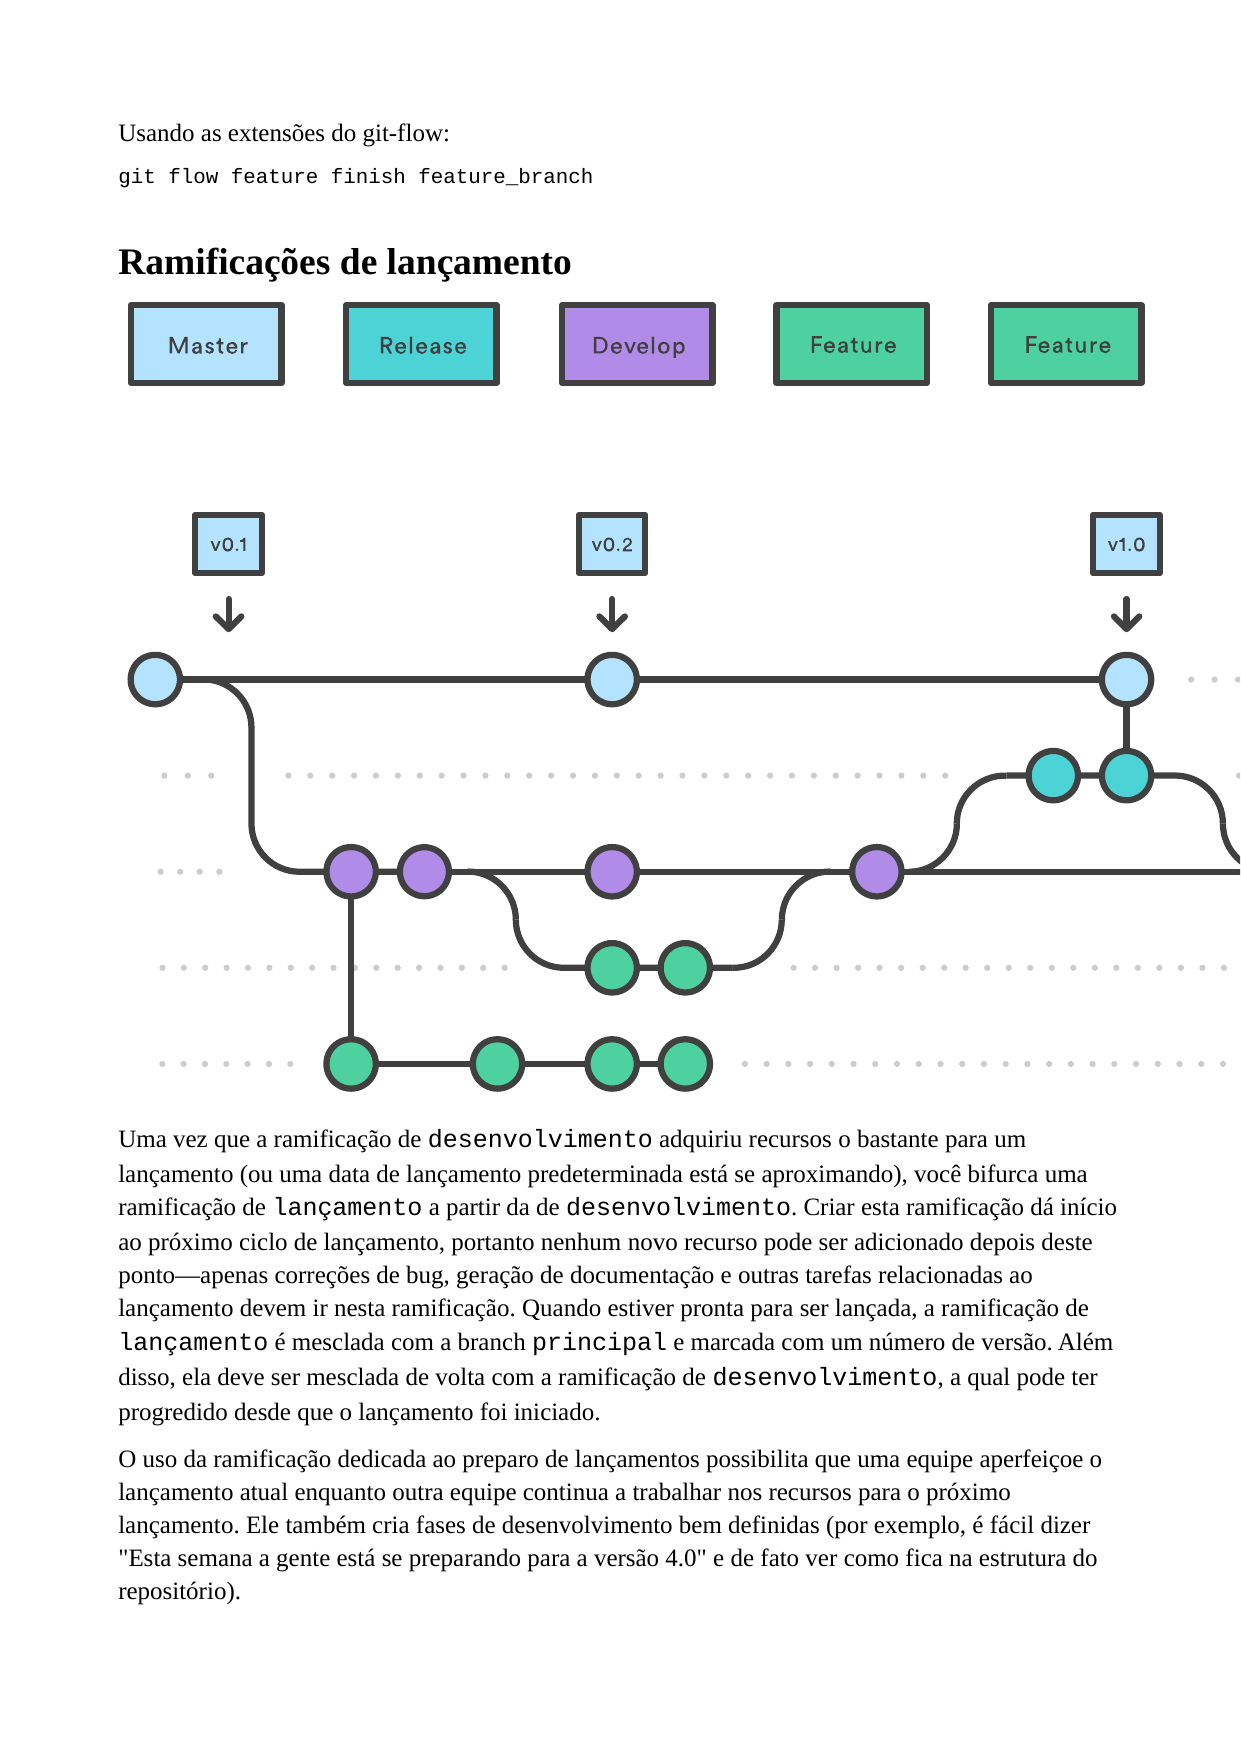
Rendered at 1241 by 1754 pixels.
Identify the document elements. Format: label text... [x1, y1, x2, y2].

text O uso da ramificação dedicada ao preparo de lançamentos possibilita que uma equipe aperfeiçoe o lançamento atual enquanto outra equipe continua a trabalhar nos recursos para o próximo lançamento. Ele também cria fases de desenvolvimento bem definidas (por exemplo, é fácil dizer "Esta semana a gente está se preparando para a versão 4.0" e de fato ver como fica na estrutura do repositório). [118, 1444, 1122, 1605]
text git flow feature finish feature_branch [118, 166, 1122, 189]
text Usando as extensões do git-flow: [118, 118, 1122, 147]
subtitle Ramificações de lançamento [118, 240, 1122, 283]
text Uma vez que a ramificação de desenvolvimento adquiriu recursos o bastante para um lançamento (ou uma data de lançamento predeterminada está se aproximando), você bifurca uma ramificação de lançamento a partir da de desenvolvimento. Criar esta ramificação dá início ao próximo ciclo de lançamento, portanto nenhum novo recurso pode ser adicionado depois deste ponto—apenas correções de bug, geração de documentação e outras tarefas relacionadas ao lançamento devem ir nesta ramificação. Quando estiver pronta para ser lançada, a ramificação de lançamento é mesclada com a branch principal e marcada com um número de versão. Além disso, ela deve ser mesclada de volta com a ramificação de desenvolvimento, a qual pode ter progredido desde que o lançamento foi iniciado. [118, 1124, 1122, 1426]
